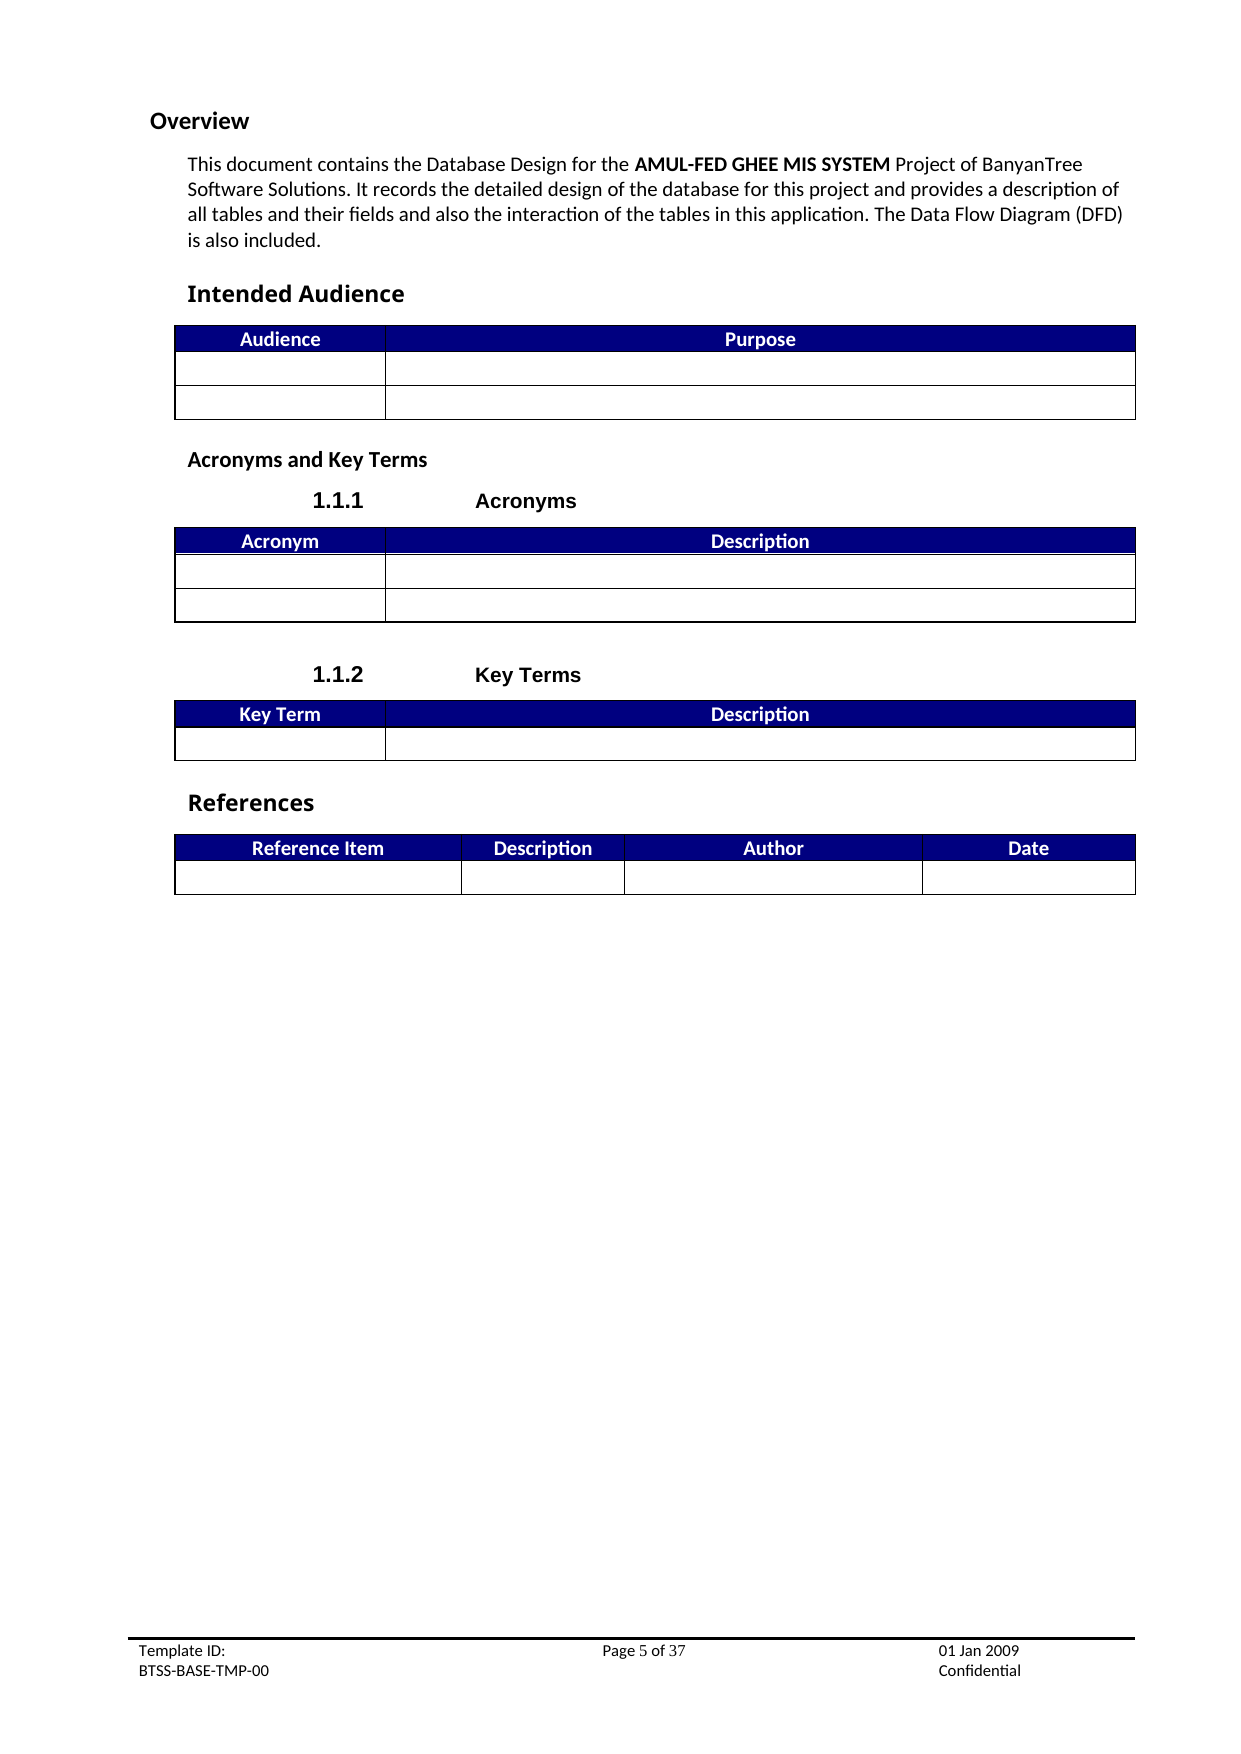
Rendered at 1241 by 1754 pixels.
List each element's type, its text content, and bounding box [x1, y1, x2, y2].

text Acronyms and Key Terms [187, 446, 1135, 473]
table_header Key Term [176, 701, 385, 726]
table_cell [386, 728, 1135, 760]
table_cell [386, 589, 1135, 621]
table_cell [386, 352, 1135, 385]
table_cell [176, 589, 385, 621]
table_cell [176, 386, 385, 419]
text This document contains the Database Design for the AMUL-FED GHEE MIS SYSTEM Project of BanyanTree Software Solutions. It records the detailed design of the database for this project and provides a description of all tables and their fields and also the interaction of the tables in this application. The Data Flow Diagram (DFD) is also included. [187, 151, 1135, 252]
table_header Author [625, 835, 922, 860]
table_header Purpose [386, 326, 1135, 351]
table_cell [462, 861, 624, 894]
list Acronyms [312, 487, 1135, 514]
list Key Terms [312, 661, 1135, 687]
table_cell [176, 555, 385, 587]
table_cell [386, 386, 1135, 419]
text Intended Audience [187, 278, 1135, 309]
table_cell [625, 861, 922, 894]
table_header Reference Item [176, 835, 461, 860]
table_header Description [462, 835, 624, 860]
table_cell [176, 728, 385, 760]
text References [187, 787, 1135, 818]
table_header Audience [176, 326, 385, 351]
table_cell [923, 861, 1135, 894]
table_header Acronym [176, 528, 385, 553]
table_header Description [386, 701, 1135, 726]
table_header Date [923, 835, 1135, 860]
table_cell [386, 555, 1135, 587]
table_cell [176, 352, 385, 385]
text Overview [150, 105, 1135, 136]
table_cell [176, 861, 461, 894]
table_header Description [386, 528, 1135, 553]
